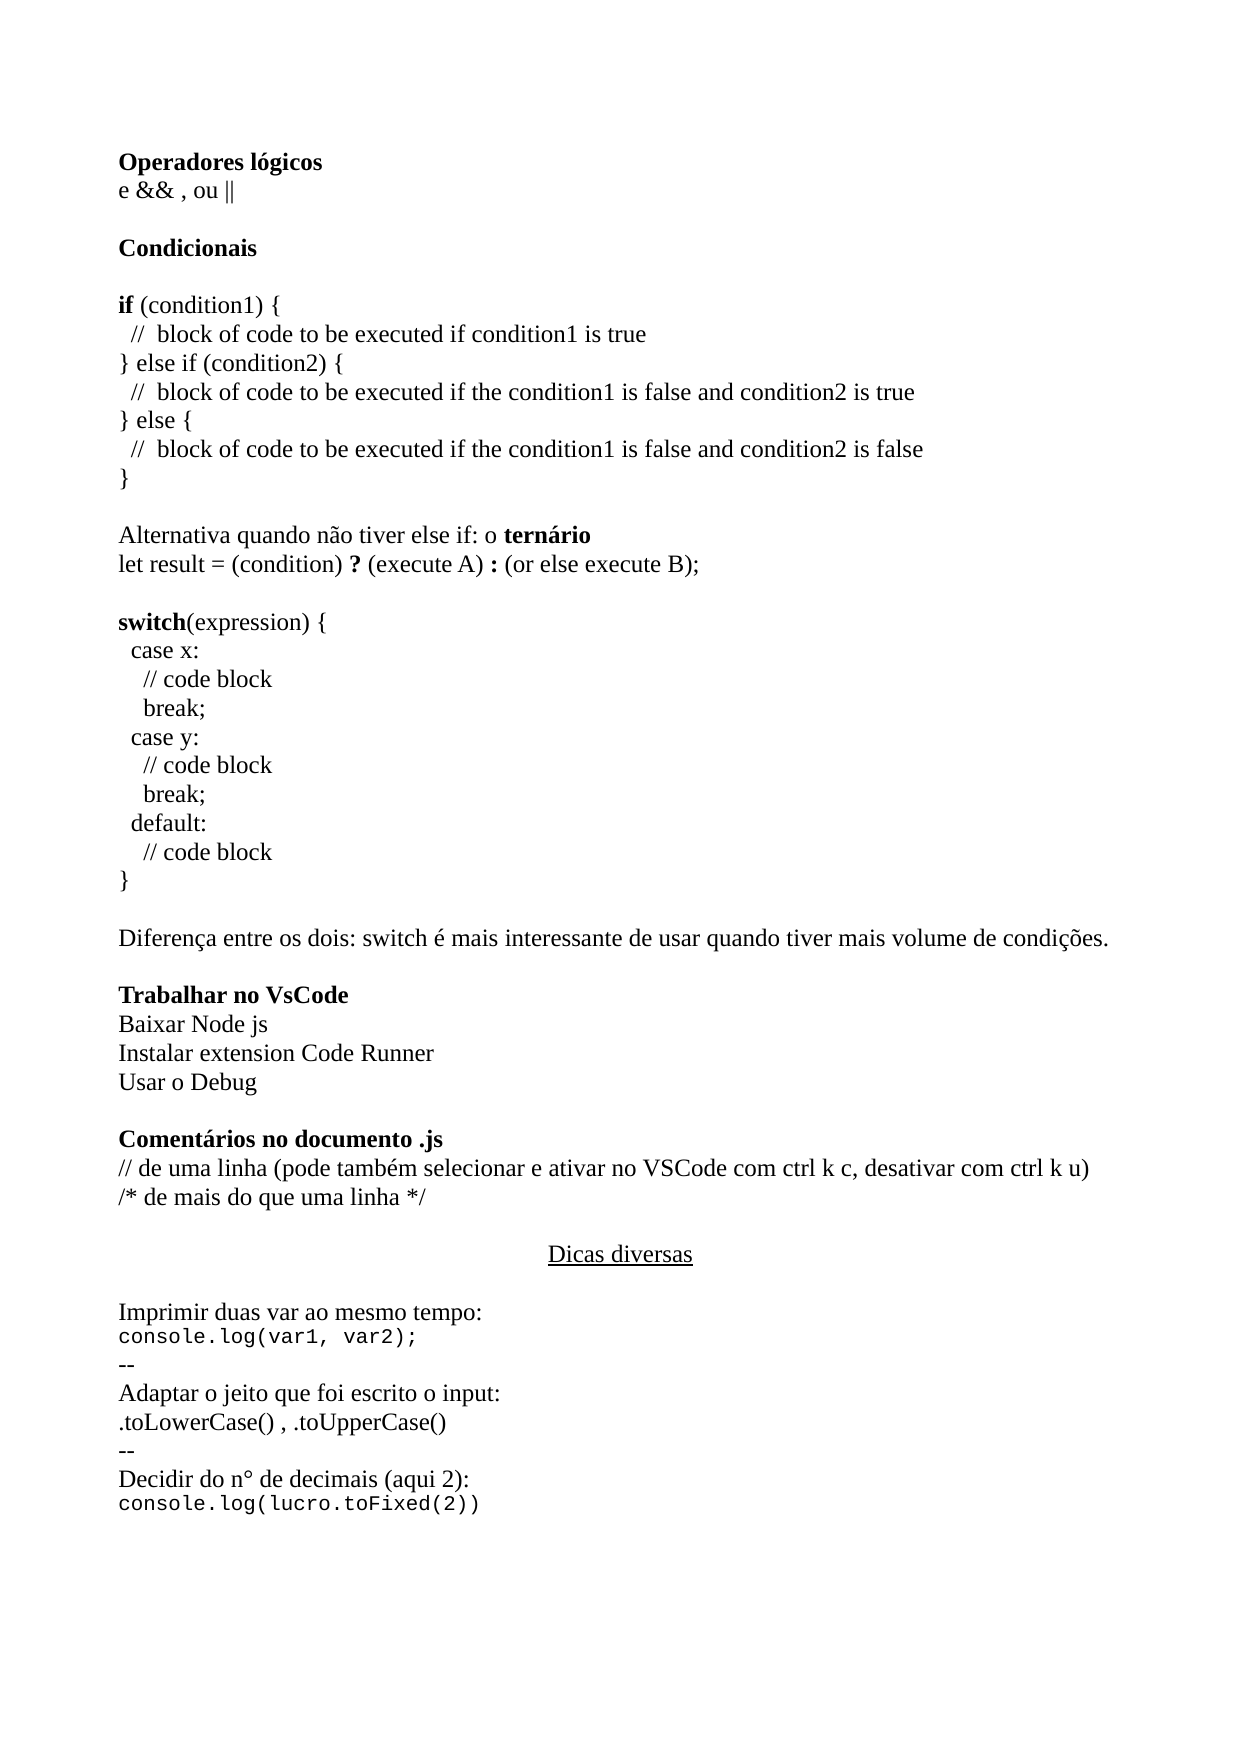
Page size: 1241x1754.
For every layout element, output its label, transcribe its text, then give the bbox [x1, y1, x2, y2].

text Imprimir duas var ao mesmo tempo: [118, 1297, 1122, 1326]
text Adaptar o jeito que foi escrito o input: [118, 1378, 1122, 1407]
text Baixar Node js [118, 1009, 1122, 1038]
text Diferença entre os dois: switch é mais interessante de usar quando tiver mais volume de condições. [118, 923, 1122, 952]
text // de uma linha (pode também selecionar e ativar no VSCode com ctrl k c, desativar com ctrl k u) [118, 1153, 1122, 1182]
text Decidir do n° de decimais (aqui 2): [118, 1464, 1122, 1493]
text case y: [118, 722, 1122, 751]
text } [118, 463, 1122, 492]
text switch(expression) { [118, 607, 1122, 636]
text if (condition1) { [118, 291, 1122, 319]
text // block of code to be executed if the condition1 is false and condition2 is false [118, 434, 1122, 463]
text Usar o Debug [118, 1067, 1122, 1096]
text break; [118, 779, 1122, 808]
text Operadores lógicos [118, 147, 1122, 176]
text Condicionais [118, 233, 1122, 262]
text -- [118, 1436, 1122, 1464]
text // block of code to be executed if condition1 is true [118, 319, 1122, 348]
text // code block [118, 837, 1122, 866]
text .toLowerCase() , .toUpperCase() [118, 1407, 1122, 1436]
text // block of code to be executed if the condition1 is false and condition2 is true [118, 377, 1122, 406]
text Instalar extension Code Runner [118, 1038, 1122, 1067]
text Alternativa quando não tiver else if: o ternário [118, 521, 1122, 549]
text console.log(var1, var2); [118, 1326, 1122, 1349]
text -- [118, 1349, 1122, 1378]
text default: [118, 808, 1122, 837]
text break; [118, 693, 1122, 722]
text let result = (condition) ? (execute A) : (or else execute B); [118, 549, 1122, 578]
text } [118, 866, 1122, 894]
text // code block [118, 751, 1122, 779]
text // code block [118, 664, 1122, 693]
text } else if (condition2) { [118, 348, 1122, 377]
text Dicas diversas [118, 1239, 1122, 1268]
text Comentários no documento .js [118, 1124, 1122, 1153]
text Trabalhar no VsCode [118, 981, 1122, 1009]
text e && , ou || [118, 176, 1122, 204]
text /* de mais do que uma linha */ [118, 1182, 1122, 1211]
text console.log(lucro.toFixed(2)) [118, 1493, 1122, 1517]
text } else { [118, 406, 1122, 434]
text case x: [118, 636, 1122, 664]
